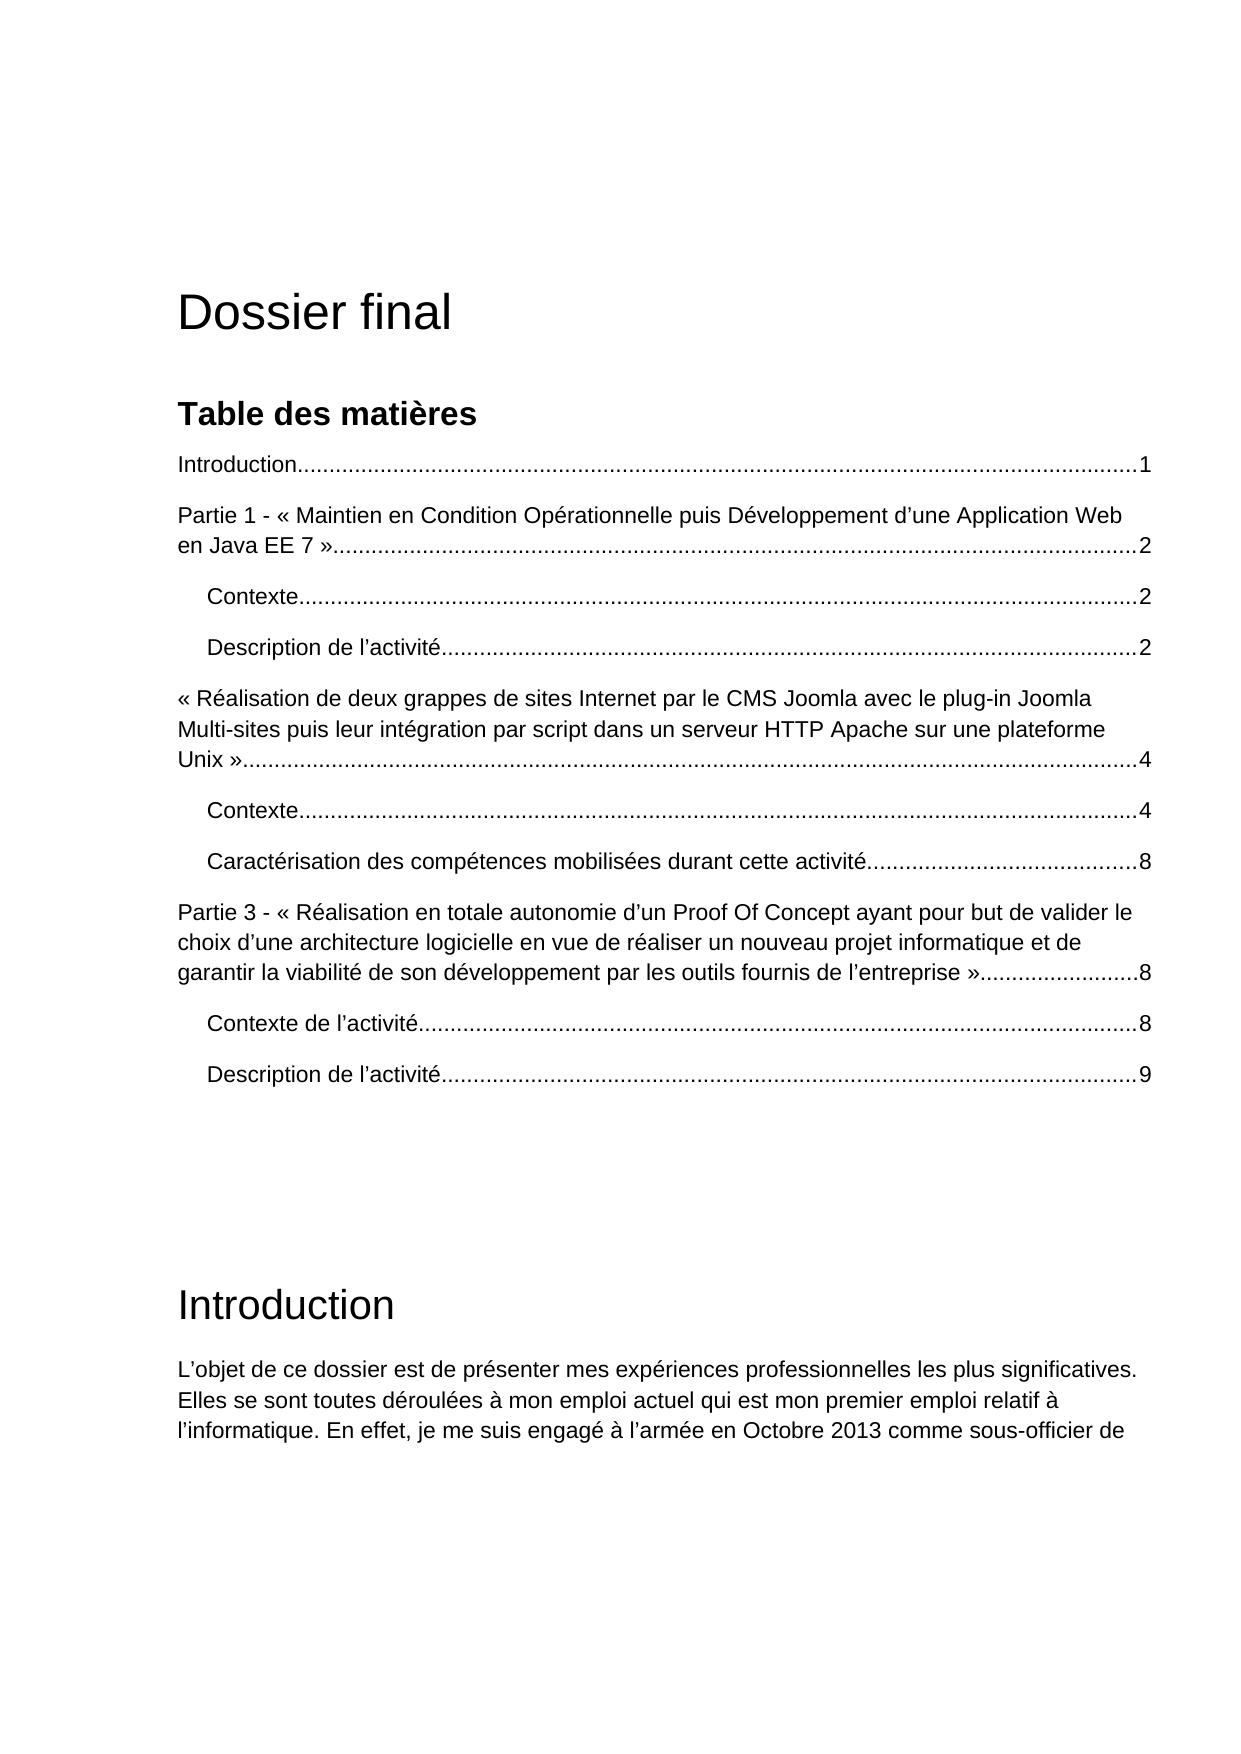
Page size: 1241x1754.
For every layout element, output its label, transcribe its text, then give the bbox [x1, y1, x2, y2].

subtitle Table des matières [177, 394, 1152, 433]
text L’objet de ce dossier est de présenter mes expériences professionnelles les plus significatives. Elles se sont toutes déroulées à mon emploi actuel qui est mon premier emploi relatif à l’informatique. En effet, je me suis engagé à l’armée en Octobre 2013 comme sous-officier de [177, 1356, 1152, 1443]
text Caractérisation des compétences mobilisées durant cette activité 8 [207, 848, 1152, 874]
text « Réalisation de deux grappes de sites Internet par le CMS Joomla avec le plug-in Joomla Multi-sites puis leur intégration par script dans un serveur HTTP Apache sur une plateforme Unix » 4 [177, 685, 1152, 772]
text Description de l’activité 9 [207, 1061, 1152, 1088]
text Contexte de l’activité 8 [207, 1010, 1152, 1037]
title Dossier final [177, 282, 1152, 340]
text Contexte 2 [207, 583, 1152, 609]
text Description de l’activité 2 [207, 634, 1152, 661]
text Introduction 1 [177, 451, 1152, 477]
text Contexte 4 [207, 797, 1152, 823]
subtitle Introduction [177, 1281, 1152, 1328]
text Partie 3 - « Réalisation en totale autonomie d’un Proof Of Concept ayant pour but de valider le choix d’une architecture logicielle en vue de réaliser un nouveau projet informatique et de garantir la viabilité de son développement par les outils fournis de l’entreprise » 8 [177, 899, 1152, 986]
text Partie 1 - « Maintien en Condition Opérationnelle puis Développement d’une Application Web en Java EE 7 » 2 [177, 502, 1152, 558]
